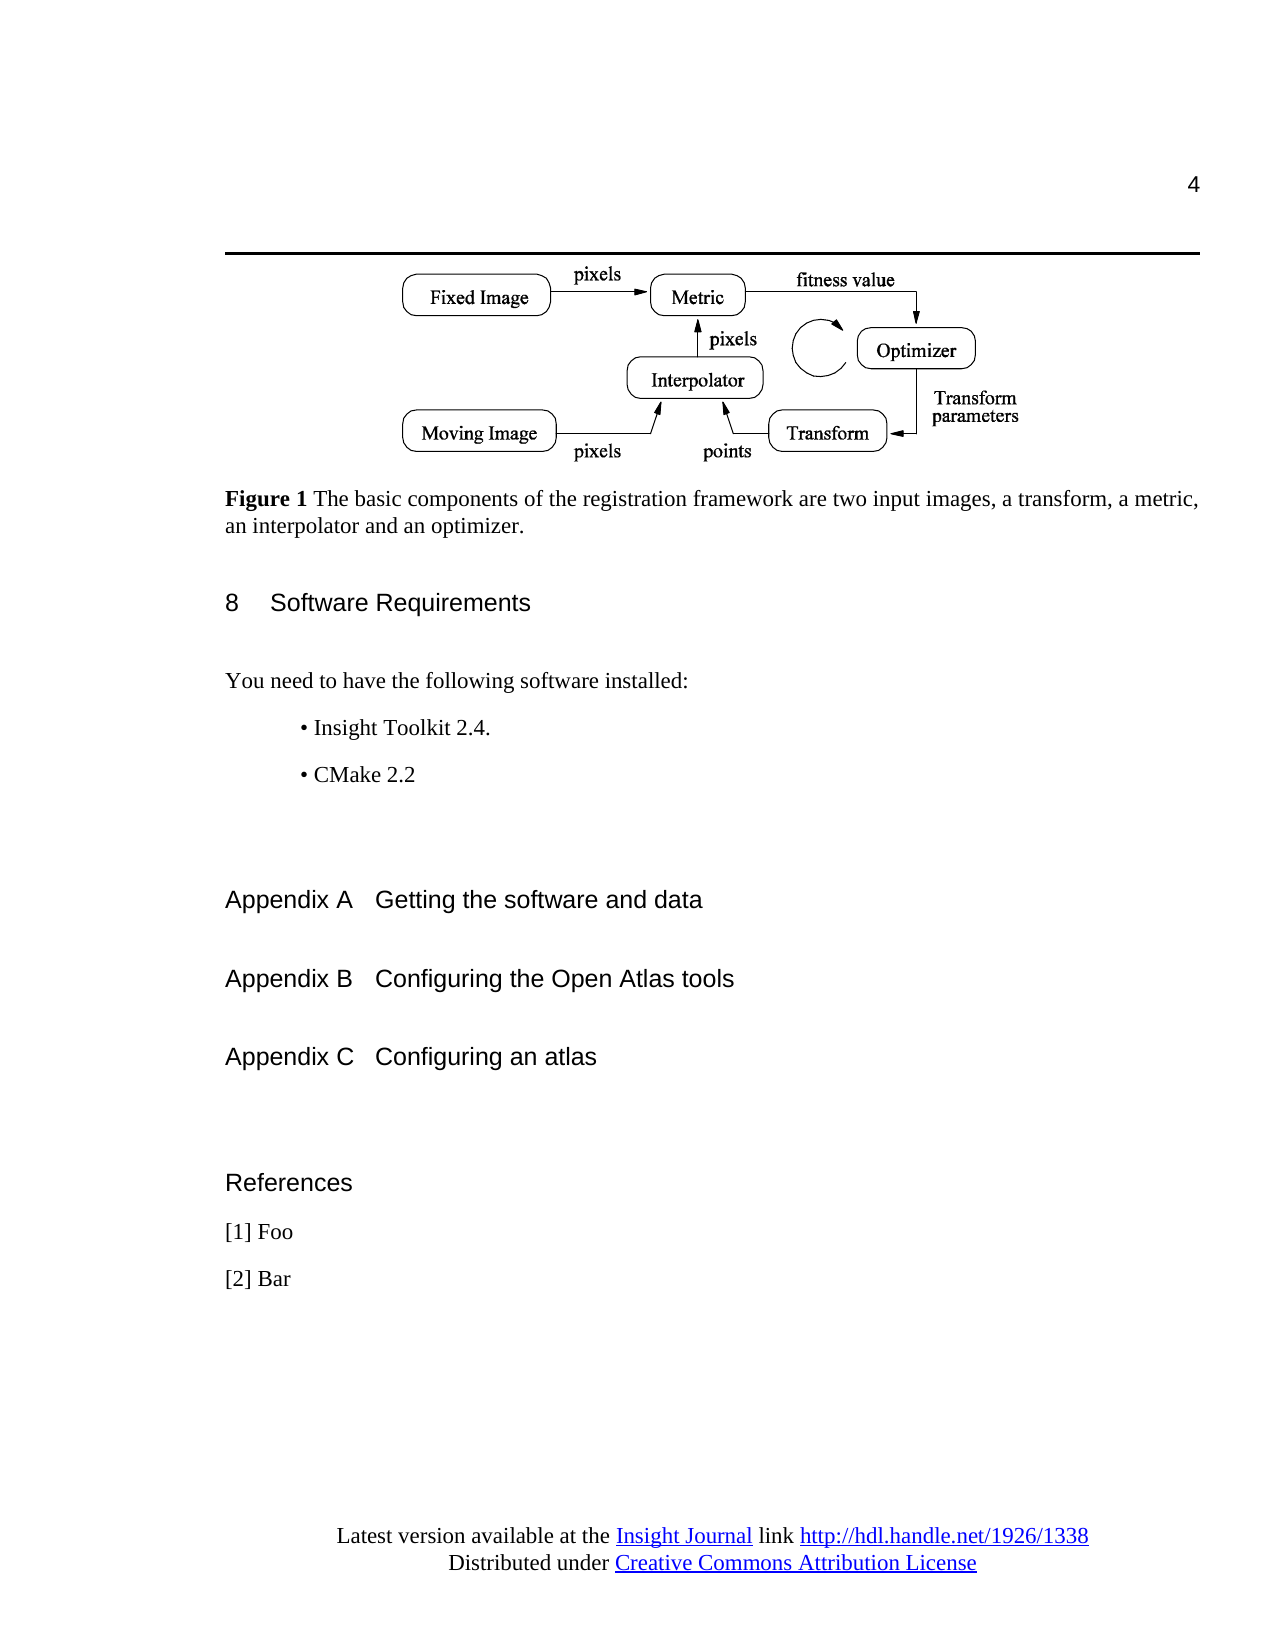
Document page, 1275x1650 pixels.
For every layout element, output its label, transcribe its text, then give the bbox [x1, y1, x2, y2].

text [2] Bar [225, 1265, 1200, 1291]
subtitle Configuring the Open Atlas tools [225, 963, 1200, 992]
subtitle Software Requirements [225, 588, 1200, 617]
subtitle References [225, 1168, 1200, 1197]
text • CMake 2.2 [300, 761, 1200, 788]
text • Insight Toolkit 2.4. [300, 714, 1200, 740]
text [1] Foo [225, 1218, 1200, 1244]
subtitle Getting the software and data [225, 885, 1200, 913]
subtitle Configuring an atlas [225, 1042, 1200, 1071]
text You need to have the following software installed: [225, 667, 1200, 693]
text Figure 1 The basic components of the registration framework are two input images, a transform, a metric, an interpolator and an optimizer. [225, 485, 1200, 538]
